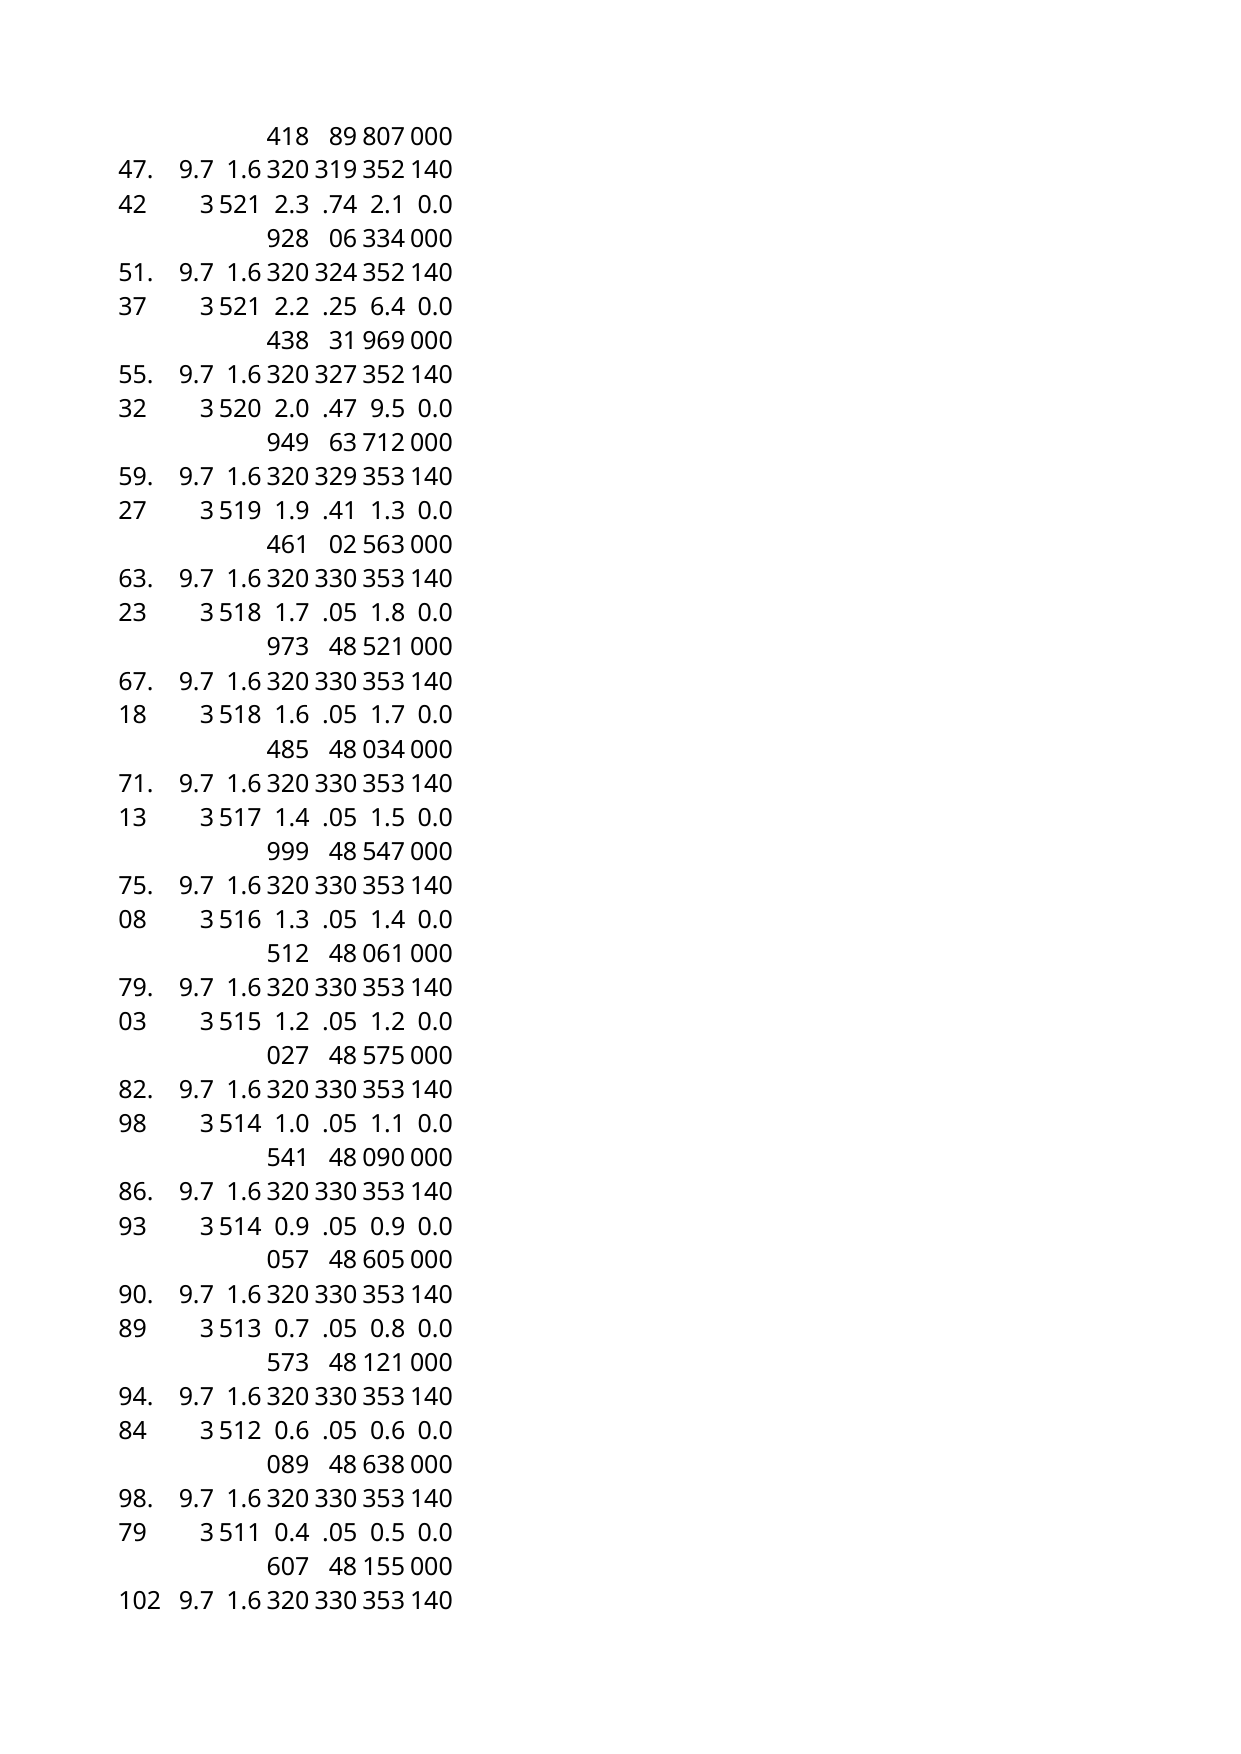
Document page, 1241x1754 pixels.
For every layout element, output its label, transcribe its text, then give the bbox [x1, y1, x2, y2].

table_cell [787, 1276, 835, 1378]
table_cell [692, 663, 739, 765]
table_cell [596, 1583, 644, 1617]
table_cell [883, 1276, 931, 1378]
table_cell 140 [405, 1583, 453, 1617]
table_cell 75.08 [118, 868, 166, 970]
table_cell [453, 1072, 500, 1174]
table_cell [453, 1481, 500, 1583]
table_cell [548, 663, 596, 765]
table_cell [1074, 1072, 1122, 1174]
table_cell 1.6514 [214, 1072, 261, 1174]
table_cell [644, 765, 692, 867]
table_cell [596, 970, 644, 1072]
table_cell 1.6515 [214, 970, 261, 1072]
table_cell [692, 868, 739, 970]
table_cell [453, 1174, 500, 1276]
table_cell [453, 118, 500, 152]
table_cell [979, 1174, 1026, 1276]
table_cell [883, 1072, 931, 1174]
table_cell [644, 118, 692, 152]
table_cell [644, 561, 692, 663]
table_cell [692, 152, 739, 254]
table_cell [740, 1174, 787, 1276]
table_cell 1400.0000 [405, 152, 453, 254]
table_cell [787, 1379, 835, 1481]
table_cell [548, 1276, 596, 1378]
table_cell [979, 765, 1026, 867]
table_cell [500, 1583, 548, 1617]
table_cell [883, 561, 931, 663]
table_cell 1400.0000 [405, 1072, 453, 1174]
table_cell [500, 663, 548, 765]
table_cell [931, 118, 978, 152]
table_cell [1026, 970, 1074, 1072]
table_cell [979, 254, 1026, 357]
table_cell [931, 1583, 978, 1617]
table_cell 1.6518 [214, 561, 261, 663]
table_cell 3202.0949 [261, 357, 309, 459]
table_cell [835, 1072, 883, 1174]
table_cell [500, 1174, 548, 1276]
table_cell [979, 663, 1026, 765]
table_cell 319.7406 [309, 152, 357, 254]
table_cell [596, 254, 644, 357]
table_cell [883, 1583, 931, 1617]
table_cell 47.42 [118, 152, 166, 254]
table_cell [740, 970, 787, 1072]
table_cell [644, 1072, 692, 1174]
table_cell 102 [118, 1583, 166, 1617]
table_cell 3530.9605 [357, 1174, 405, 1276]
table_cell [740, 1379, 787, 1481]
table_cell [1026, 357, 1074, 459]
table_cell 9.73 [166, 970, 214, 1072]
table_cell [453, 561, 500, 663]
table_cell 330.0548 [309, 561, 357, 663]
table_cell 3530.6638 [357, 1379, 405, 1481]
table_cell [500, 868, 548, 970]
table_cell [740, 1481, 787, 1583]
table_cell 98.79 [118, 1481, 166, 1583]
table_cell [692, 1481, 739, 1583]
table_cell [1026, 1481, 1074, 1583]
table_cell [931, 1174, 978, 1276]
table_cell 330 [309, 1583, 357, 1617]
table_cell 1400.0000 [405, 1174, 453, 1276]
table_cell [548, 1174, 596, 1276]
table_cell [596, 459, 644, 561]
table_cell [931, 1481, 978, 1583]
table_cell 327.4763 [309, 357, 357, 459]
table_cell 3201.0541 [261, 1072, 309, 1174]
table_cell 330.0548 [309, 1481, 357, 1583]
table_cell 330.0548 [309, 970, 357, 1072]
table_cell 3530.5155 [357, 1481, 405, 1583]
table_cell [835, 459, 883, 561]
table_cell [1026, 1072, 1074, 1174]
table_cell [787, 663, 835, 765]
table_cell [787, 1174, 835, 1276]
table_cell [835, 970, 883, 1072]
table_cell [835, 118, 883, 152]
table_cell [835, 152, 883, 254]
table_cell 3531.7034 [357, 663, 405, 765]
table_cell 1.6521 [214, 152, 261, 254]
table_cell [787, 357, 835, 459]
table_cell 1400.0000 [405, 970, 453, 1072]
table_cell [1074, 1583, 1122, 1617]
table_cell [931, 152, 978, 254]
table_cell [1026, 765, 1074, 867]
table_cell [692, 357, 739, 459]
table_cell [1026, 868, 1074, 970]
table_cell [979, 1379, 1026, 1481]
table_cell 9.73 [166, 152, 214, 254]
table_cell [596, 1481, 644, 1583]
table_cell [1074, 1276, 1122, 1378]
table_cell [883, 1481, 931, 1583]
table_cell [1074, 118, 1122, 152]
table_cell 9.73 [166, 1481, 214, 1583]
table_cell [596, 152, 644, 254]
table_cell [118, 118, 166, 152]
table_cell [596, 1276, 644, 1378]
table_cell 9.73 [166, 765, 214, 867]
table_cell [1074, 254, 1122, 357]
table_cell [644, 459, 692, 561]
table_cell [453, 868, 500, 970]
table_cell [548, 357, 596, 459]
table_cell [548, 1072, 596, 1174]
table_cell [883, 1379, 931, 1481]
table_cell [979, 1276, 1026, 1378]
table_cell [740, 1583, 787, 1617]
table_cell [740, 561, 787, 663]
table_cell [1026, 1583, 1074, 1617]
table_cell 79.03 [118, 970, 166, 1072]
table_cell 1.6511 [214, 1481, 261, 1583]
table_cell [931, 868, 978, 970]
table_cell [883, 868, 931, 970]
table_cell 3529.5712 [357, 357, 405, 459]
table_cell 90.89 [118, 1276, 166, 1378]
table_cell [883, 663, 931, 765]
table_cell [740, 254, 787, 357]
table_cell 1.6521 [214, 254, 261, 357]
table_cell 1400.0000 [405, 1481, 453, 1583]
table_cell [1074, 970, 1122, 1072]
table_cell [931, 765, 978, 867]
table_cell [835, 1481, 883, 1583]
table_cell [692, 1174, 739, 1276]
table_cell [596, 663, 644, 765]
table_cell 3530.8121 [357, 1276, 405, 1378]
table_cell 9.73 [166, 1174, 214, 1276]
table_cell 1400.0000 [405, 357, 453, 459]
table_cell [1074, 1174, 1122, 1276]
table_cell [500, 1379, 548, 1481]
table_cell 1400.0000 [405, 868, 453, 970]
table_cell [787, 152, 835, 254]
table_cell [1026, 663, 1074, 765]
table_cell [1074, 868, 1122, 970]
table_cell [500, 1481, 548, 1583]
table_cell 330.0548 [309, 1379, 357, 1481]
table_cell [692, 1276, 739, 1378]
table_cell [548, 1379, 596, 1481]
table_cell [883, 765, 931, 867]
table_cell [453, 152, 500, 254]
table_cell [787, 254, 835, 357]
table_cell 807 [357, 118, 405, 152]
table_cell [596, 357, 644, 459]
table_cell [979, 152, 1026, 254]
table_cell [979, 1481, 1026, 1583]
table_cell [787, 970, 835, 1072]
table_cell [740, 663, 787, 765]
table_cell [787, 1583, 835, 1617]
table_cell [1074, 663, 1122, 765]
table_cell [979, 1072, 1026, 1174]
table_cell 9.73 [166, 1276, 214, 1378]
table_cell 3531.2575 [357, 970, 405, 1072]
table_cell 1.6514 [214, 1174, 261, 1276]
table_cell [979, 561, 1026, 663]
table_cell [453, 1379, 500, 1481]
table_cell [740, 1072, 787, 1174]
table_cell [692, 1583, 739, 1617]
table_cell [453, 1583, 500, 1617]
table_cell [1074, 357, 1122, 459]
table_cell [1074, 1379, 1122, 1481]
table_cell 1.6519 [214, 459, 261, 561]
table_cell 55.32 [118, 357, 166, 459]
table_cell [740, 357, 787, 459]
table_cell [740, 868, 787, 970]
table_cell [883, 118, 931, 152]
table_cell [692, 765, 739, 867]
table_cell [931, 357, 978, 459]
table_cell [500, 118, 548, 152]
table_cell [548, 1481, 596, 1583]
table_cell [453, 970, 500, 1072]
table_cell [740, 152, 787, 254]
table_cell 3200.7573 [261, 1276, 309, 1378]
table_cell 330.0548 [309, 1072, 357, 1174]
table_cell [644, 357, 692, 459]
table_cell [740, 765, 787, 867]
table_cell 9.73 [166, 561, 214, 663]
table_cell 1.6516 [214, 868, 261, 970]
table_cell [1026, 118, 1074, 152]
table_cell [883, 970, 931, 1072]
table_cell 63.23 [118, 561, 166, 663]
table_cell 1400.0000 [405, 663, 453, 765]
table_cell [835, 1583, 883, 1617]
table_cell 89 [309, 118, 357, 152]
table_cell [500, 970, 548, 1072]
table_cell 94.84 [118, 1379, 166, 1481]
table_cell [1026, 1174, 1074, 1276]
table_cell 3201.7973 [261, 561, 309, 663]
table_cell [1026, 1276, 1074, 1378]
table_cell [835, 1174, 883, 1276]
table_cell [500, 561, 548, 663]
table_cell [548, 152, 596, 254]
table_cell [596, 765, 644, 867]
table_cell [931, 970, 978, 1072]
table_cell [979, 868, 1026, 970]
table_cell [453, 663, 500, 765]
table_cell [835, 1276, 883, 1378]
table_cell [500, 1072, 548, 1174]
table_cell 86.93 [118, 1174, 166, 1276]
table_cell [931, 1276, 978, 1378]
table_cell [453, 357, 500, 459]
table_cell [453, 459, 500, 561]
table_cell 330.0548 [309, 868, 357, 970]
table_cell 1400.0000 [405, 459, 453, 561]
table_cell [931, 459, 978, 561]
table_cell [548, 254, 596, 357]
table_cell 9.7 [166, 1583, 214, 1617]
table_cell [1026, 152, 1074, 254]
table_cell 71.13 [118, 765, 166, 867]
table_cell [979, 1583, 1026, 1617]
table_cell [883, 357, 931, 459]
table_cell [692, 561, 739, 663]
table_cell 9.73 [166, 254, 214, 357]
table_cell 3202.3928 [261, 152, 309, 254]
table_cell [500, 765, 548, 867]
table_cell [644, 663, 692, 765]
table_cell 1400.0000 [405, 1276, 453, 1378]
table_cell [596, 1072, 644, 1174]
table_cell [1026, 1379, 1074, 1481]
table_cell [644, 1583, 692, 1617]
table_cell [596, 118, 644, 152]
table_cell [1074, 152, 1122, 254]
table_cell 3201.9461 [261, 459, 309, 561]
table_cell 9.73 [166, 357, 214, 459]
table_cell [548, 118, 596, 152]
table_cell [931, 254, 978, 357]
table_cell [835, 561, 883, 663]
table_cell [787, 868, 835, 970]
table_cell [500, 459, 548, 561]
table_cell [835, 765, 883, 867]
table_cell [548, 765, 596, 867]
table_cell 1.6512 [214, 1379, 261, 1481]
table_cell 3201.4999 [261, 765, 309, 867]
table_cell 3531.1090 [357, 1072, 405, 1174]
table_cell 353 [357, 1583, 405, 1617]
table_cell 330.0548 [309, 765, 357, 867]
table_cell 418 [261, 118, 309, 152]
table_cell [692, 254, 739, 357]
table_cell 1.6520 [214, 357, 261, 459]
table_cell [835, 868, 883, 970]
table_cell 1.6518 [214, 663, 261, 765]
table_cell [740, 118, 787, 152]
table_cell [644, 152, 692, 254]
table_cell [1026, 561, 1074, 663]
table_cell 9.73 [166, 663, 214, 765]
table_cell [596, 561, 644, 663]
table_cell [500, 152, 548, 254]
table_cell [787, 765, 835, 867]
table_cell [931, 1072, 978, 1174]
table_cell 1.6 [214, 1583, 261, 1617]
table_cell [740, 459, 787, 561]
table_cell [979, 970, 1026, 1072]
table_cell [835, 254, 883, 357]
table_cell [883, 1174, 931, 1276]
table_cell [644, 1174, 692, 1276]
table_cell [1074, 765, 1122, 867]
table_cell [596, 1174, 644, 1276]
table_cell 330.0548 [309, 663, 357, 765]
table_cell 67.18 [118, 663, 166, 765]
table_cell [548, 561, 596, 663]
table_cell [740, 1276, 787, 1378]
table_cell [979, 459, 1026, 561]
table_cell [644, 1481, 692, 1583]
table_cell 329.4102 [309, 459, 357, 561]
table_cell 3200.9057 [261, 1174, 309, 1276]
table_cell 51.37 [118, 254, 166, 357]
table_cell 1.6513 [214, 1276, 261, 1378]
table_cell 3531.4061 [357, 868, 405, 970]
table_cell 3200.4607 [261, 1481, 309, 1583]
table_cell 320 [261, 1583, 309, 1617]
table_cell [931, 663, 978, 765]
table_cell 1400.0000 [405, 765, 453, 867]
table_cell [166, 118, 214, 152]
table_cell 3522.1334 [357, 152, 405, 254]
table_cell [883, 254, 931, 357]
table_cell [787, 561, 835, 663]
table_cell [453, 254, 500, 357]
table_cell [644, 1276, 692, 1378]
table_cell [453, 1276, 500, 1378]
table_cell [883, 152, 931, 254]
table_cell 82.98 [118, 1072, 166, 1174]
table_cell [787, 1072, 835, 1174]
table_cell 3201.2027 [261, 970, 309, 1072]
table_cell [1074, 1481, 1122, 1583]
table_cell [787, 1481, 835, 1583]
table_cell [596, 1379, 644, 1481]
table_cell [787, 459, 835, 561]
table_cell [500, 1276, 548, 1378]
table_cell [835, 357, 883, 459]
table_cell [692, 1379, 739, 1481]
table_cell [1026, 254, 1074, 357]
table_cell [548, 868, 596, 970]
table_cell [979, 118, 1026, 152]
table_cell [596, 868, 644, 970]
table_cell 9.73 [166, 459, 214, 561]
table_cell [692, 970, 739, 1072]
table_cell 3200.6089 [261, 1379, 309, 1481]
table_cell 3202.2438 [261, 254, 309, 357]
table_cell [500, 357, 548, 459]
table_cell [1074, 459, 1122, 561]
table_cell [644, 868, 692, 970]
table_cell [787, 118, 835, 152]
table_cell 9.73 [166, 1072, 214, 1174]
table_cell 1400.0000 [405, 254, 453, 357]
table_cell 9.73 [166, 868, 214, 970]
table_cell [214, 118, 261, 152]
table_cell 3531.5547 [357, 765, 405, 867]
table_cell [644, 254, 692, 357]
table_cell 9.73 [166, 1379, 214, 1481]
table_cell [548, 970, 596, 1072]
table_cell [644, 970, 692, 1072]
table_cell 324.2531 [309, 254, 357, 357]
table_cell [835, 1379, 883, 1481]
table_cell [500, 254, 548, 357]
table_cell [548, 459, 596, 561]
table_cell [1026, 459, 1074, 561]
table_cell [1074, 561, 1122, 663]
table_cell [979, 357, 1026, 459]
table_cell 1400.0000 [405, 561, 453, 663]
table_cell 1.6517 [214, 765, 261, 867]
table_cell [453, 765, 500, 867]
table_cell 3531.3563 [357, 459, 405, 561]
table_cell [548, 1583, 596, 1617]
table_cell 3201.6485 [261, 663, 309, 765]
table_cell 59.27 [118, 459, 166, 561]
table_cell [692, 118, 739, 152]
table_cell 3531.8521 [357, 561, 405, 663]
table_cell [931, 561, 978, 663]
table_cell [835, 663, 883, 765]
table_cell 000 [405, 118, 453, 152]
table_cell [692, 459, 739, 561]
table_cell 3526.4969 [357, 254, 405, 357]
table_cell 330.0548 [309, 1174, 357, 1276]
table_cell 3201.3512 [261, 868, 309, 970]
table_cell [692, 1072, 739, 1174]
table_cell [644, 1379, 692, 1481]
table_cell 1400.0000 [405, 1379, 453, 1481]
table_cell [883, 459, 931, 561]
table_cell 330.0548 [309, 1276, 357, 1378]
table_cell [931, 1379, 978, 1481]
